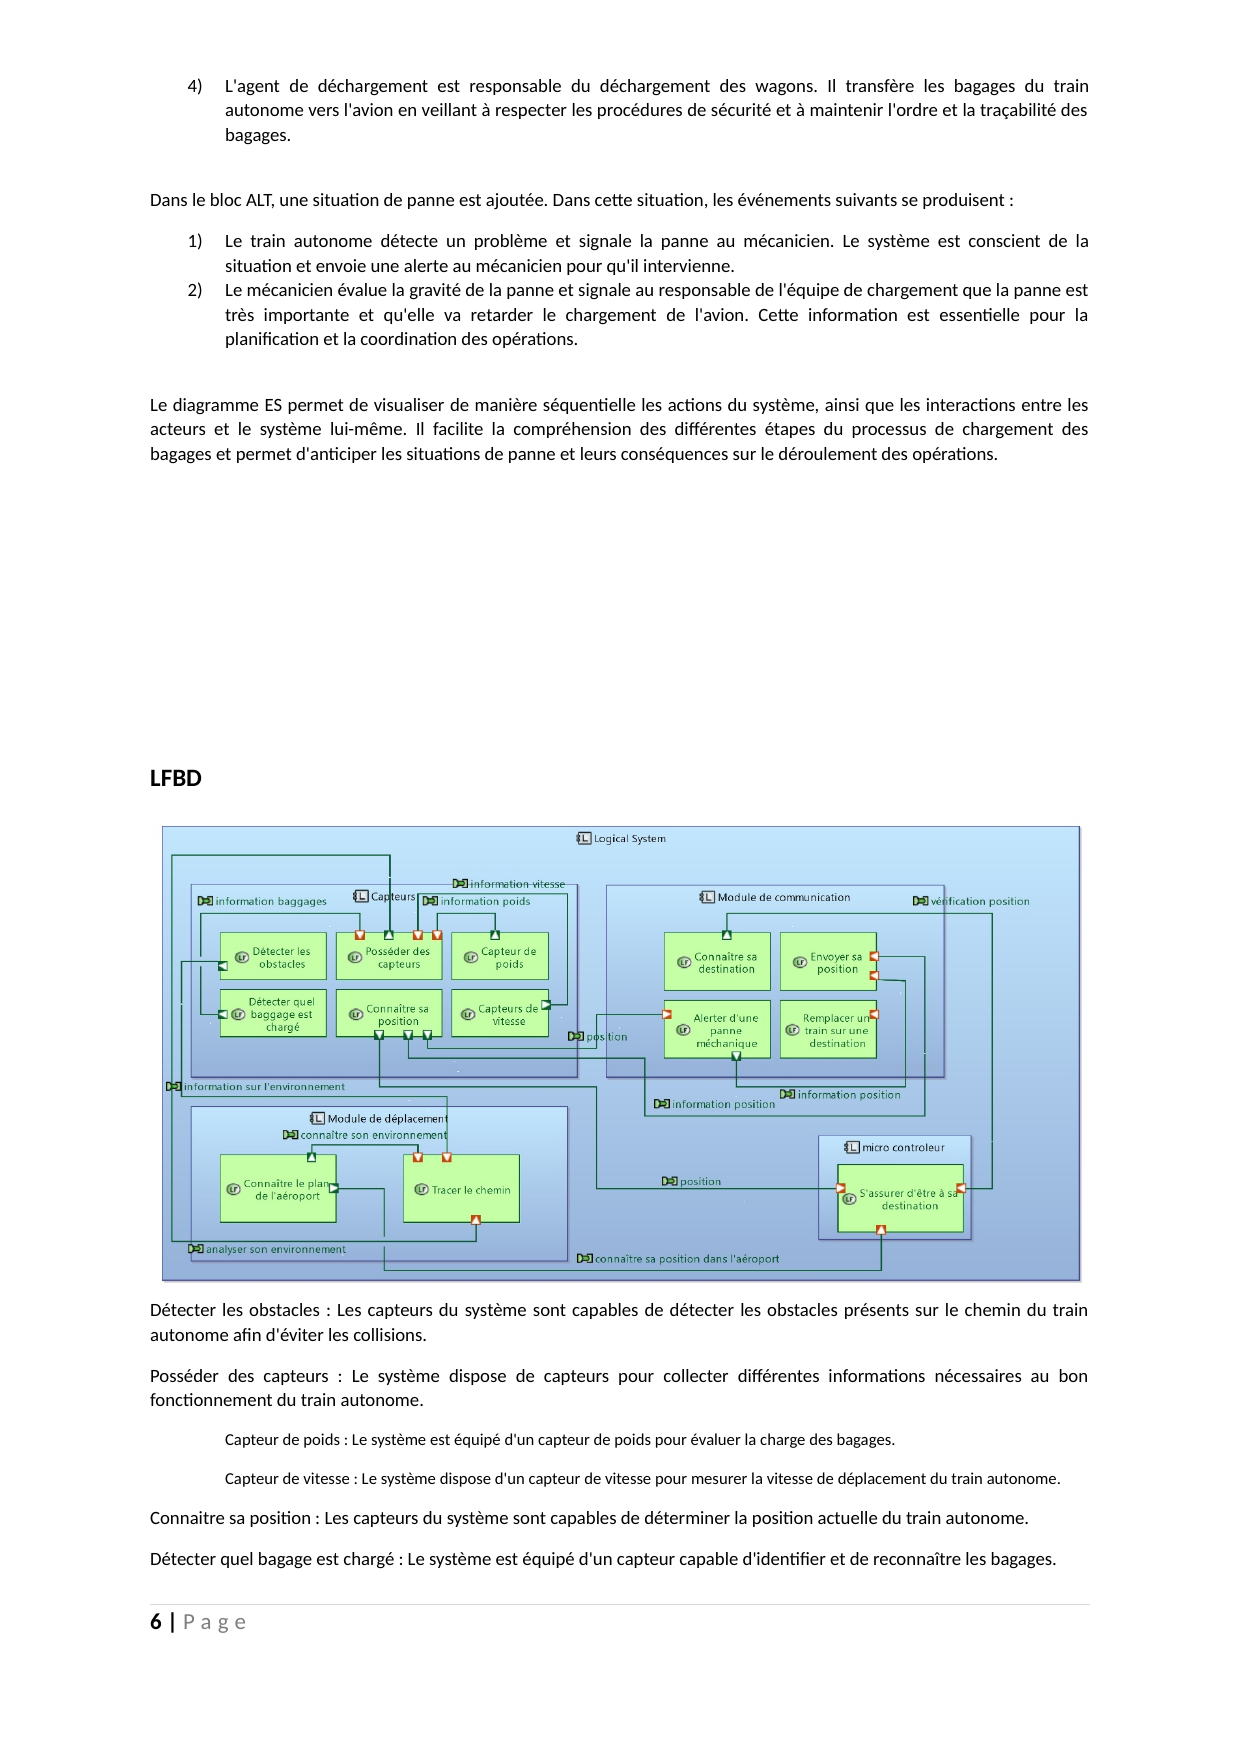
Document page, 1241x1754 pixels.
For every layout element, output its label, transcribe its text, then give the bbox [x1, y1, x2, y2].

list Le train autonome détecte un problème et signale la panne au mécanicien. Le système est conscient de la situation et envoie une alerte au mécanicien pour qu'il intervienne. [187, 229, 1090, 277]
text Capteur de vitesse : Le système dispose d'un capteur de vitesse pour mesurer la vitesse de déplacement du train autonome. [150, 1468, 1090, 1488]
text Dans le bloc ALT, une situation de panne est ajoutée. Dans cette situation, les événements suivants se produisent : [150, 188, 1090, 211]
text Le diagramme ES permet de visualiser de manière séquentielle les actions du système, ainsi que les interactions entre les acteurs et le système lui-même. Il facilite la compréhension des différentes étapes du processus de chargement des bagages et permet d'anticiper les situations de panne et leurs conséquences sur le déroulement des opérations. [150, 393, 1090, 465]
text Connaitre sa position : Les capteurs du système sont capables de déterminer la position actuelle du train autonome. [150, 1506, 1090, 1529]
list Le mécanicien évalue la gravité de la panne et signale au responsable de l'équipe de chargement que la panne est très importante et qu'elle va retarder le chargement de l'avion. Cette information est essentielle pour la planification et la coordination des opérations. [187, 278, 1090, 350]
text Capteur de poids : Le système est équipé d'un capteur de poids pour évaluer la charge des bagages. [150, 1430, 1090, 1450]
text Posséder des capteurs : Le système dispose de capteurs pour collecter différentes informations nécessaires au bon fonctionnement du train autonome. [150, 1364, 1090, 1411]
text LFBD [150, 762, 1090, 793]
text Détecter quel bagage est chargé : Le système est équipé d'un capteur capable d'identifier et de reconnaître les bagages. [150, 1547, 1090, 1570]
text Détecter les obstacles : Les capteurs du système sont capables de détecter les obstacles présents sur le chemin du train autonome afin d'éviter les collisions. [150, 812, 1090, 1346]
list L'agent de déchargement est responsable du déchargement des wagons. Il transfère les bagages du train autonome vers l'avion en veillant à respecter les procédures de sécurité et à maintenir l'ordre et la traçabilité des bagages. [187, 74, 1090, 146]
